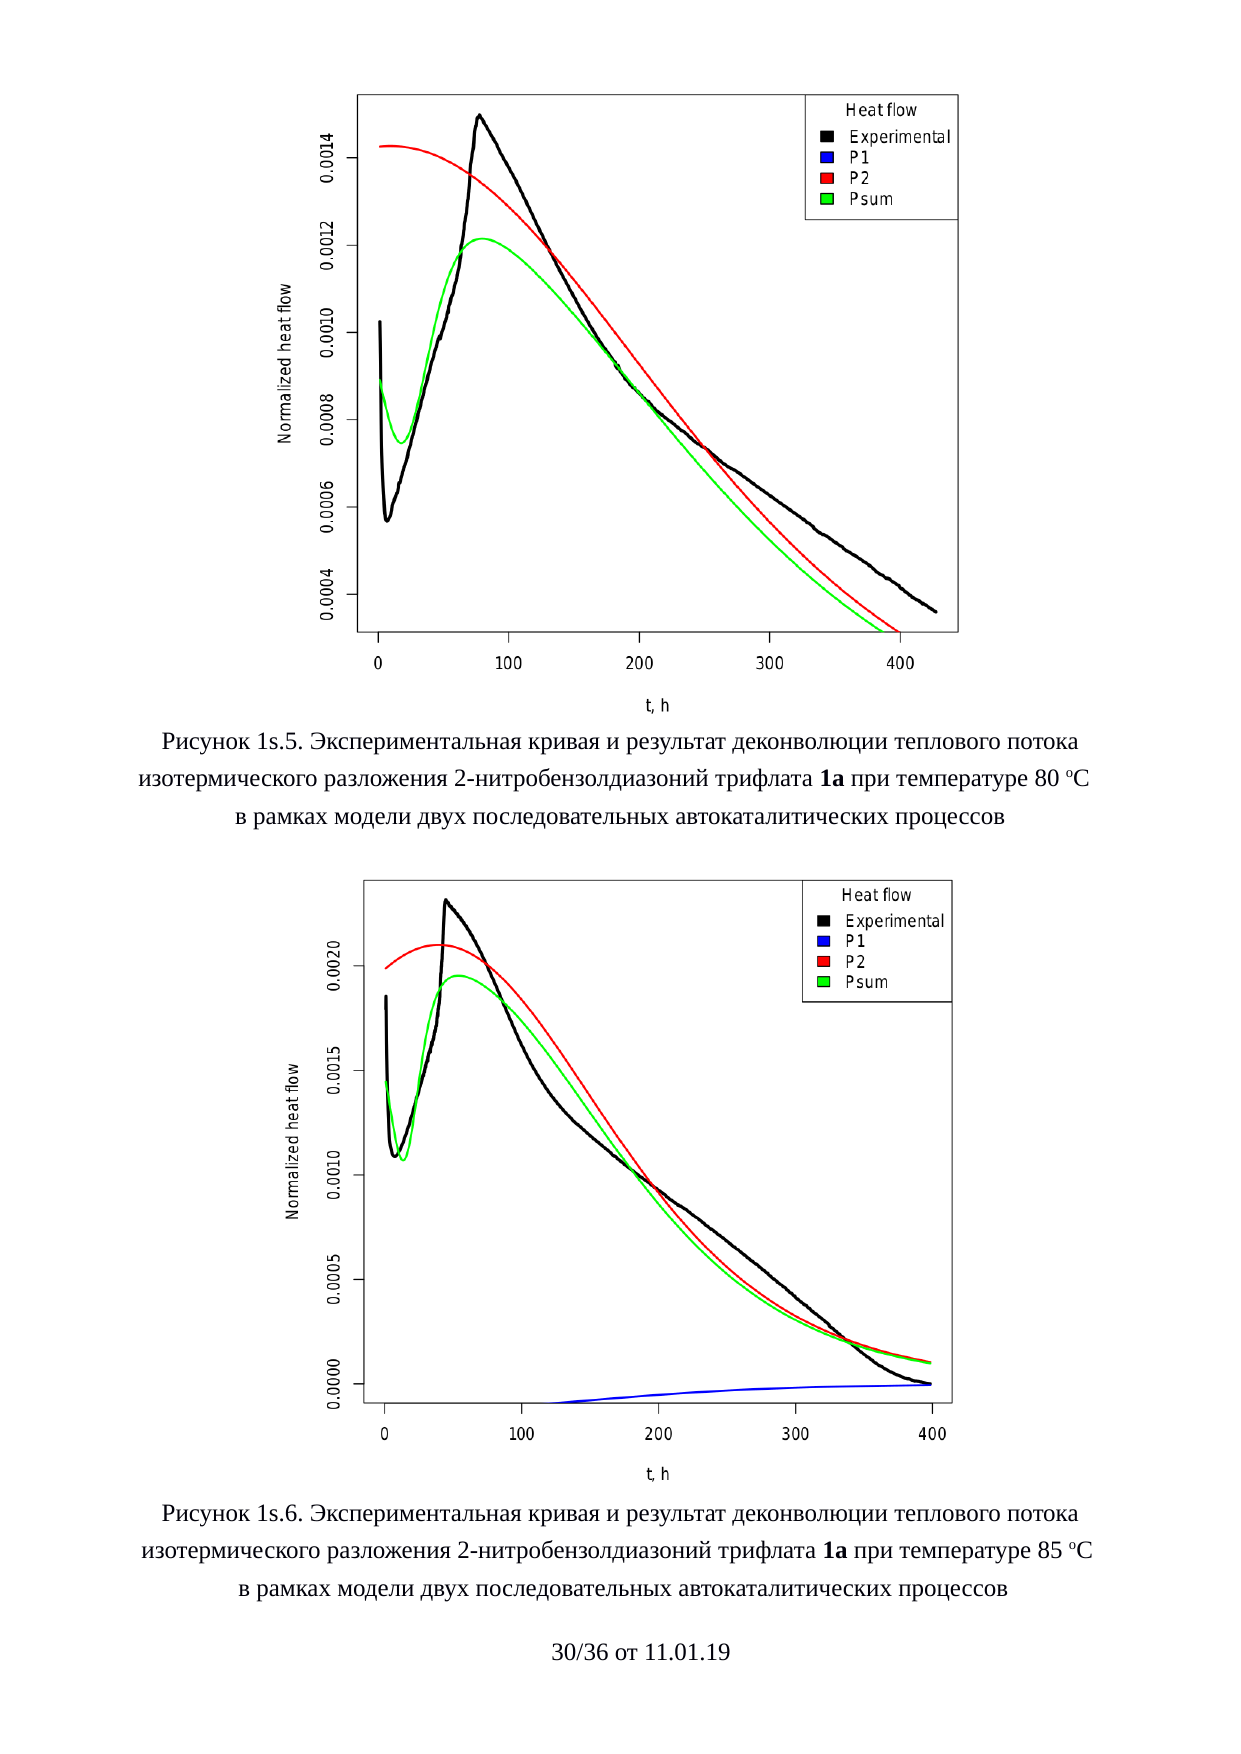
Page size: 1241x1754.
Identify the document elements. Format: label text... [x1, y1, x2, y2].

picture [274, 88, 967, 718]
text в рамках модели двух последовательных автокаталитических процессов [118, 801, 1122, 829]
text Рисунок 1s.5. Экспериментальная кривая и результат деконволюции теплового потока изотермического разложения 2-нитробензолдиазоний трифлата 1a при температуре 80 оС [118, 726, 1122, 792]
text в рамках модели двух последовательных автокаталитических процессов [118, 1573, 1122, 1602]
picture [282, 875, 959, 1490]
text Рисунок 1s.6. Экспериментальная кривая и результат деконволюции теплового потока изотермического разложения 2-нитробензолдиазоний трифлата 1a при температуре 85 оС [118, 1498, 1122, 1564]
